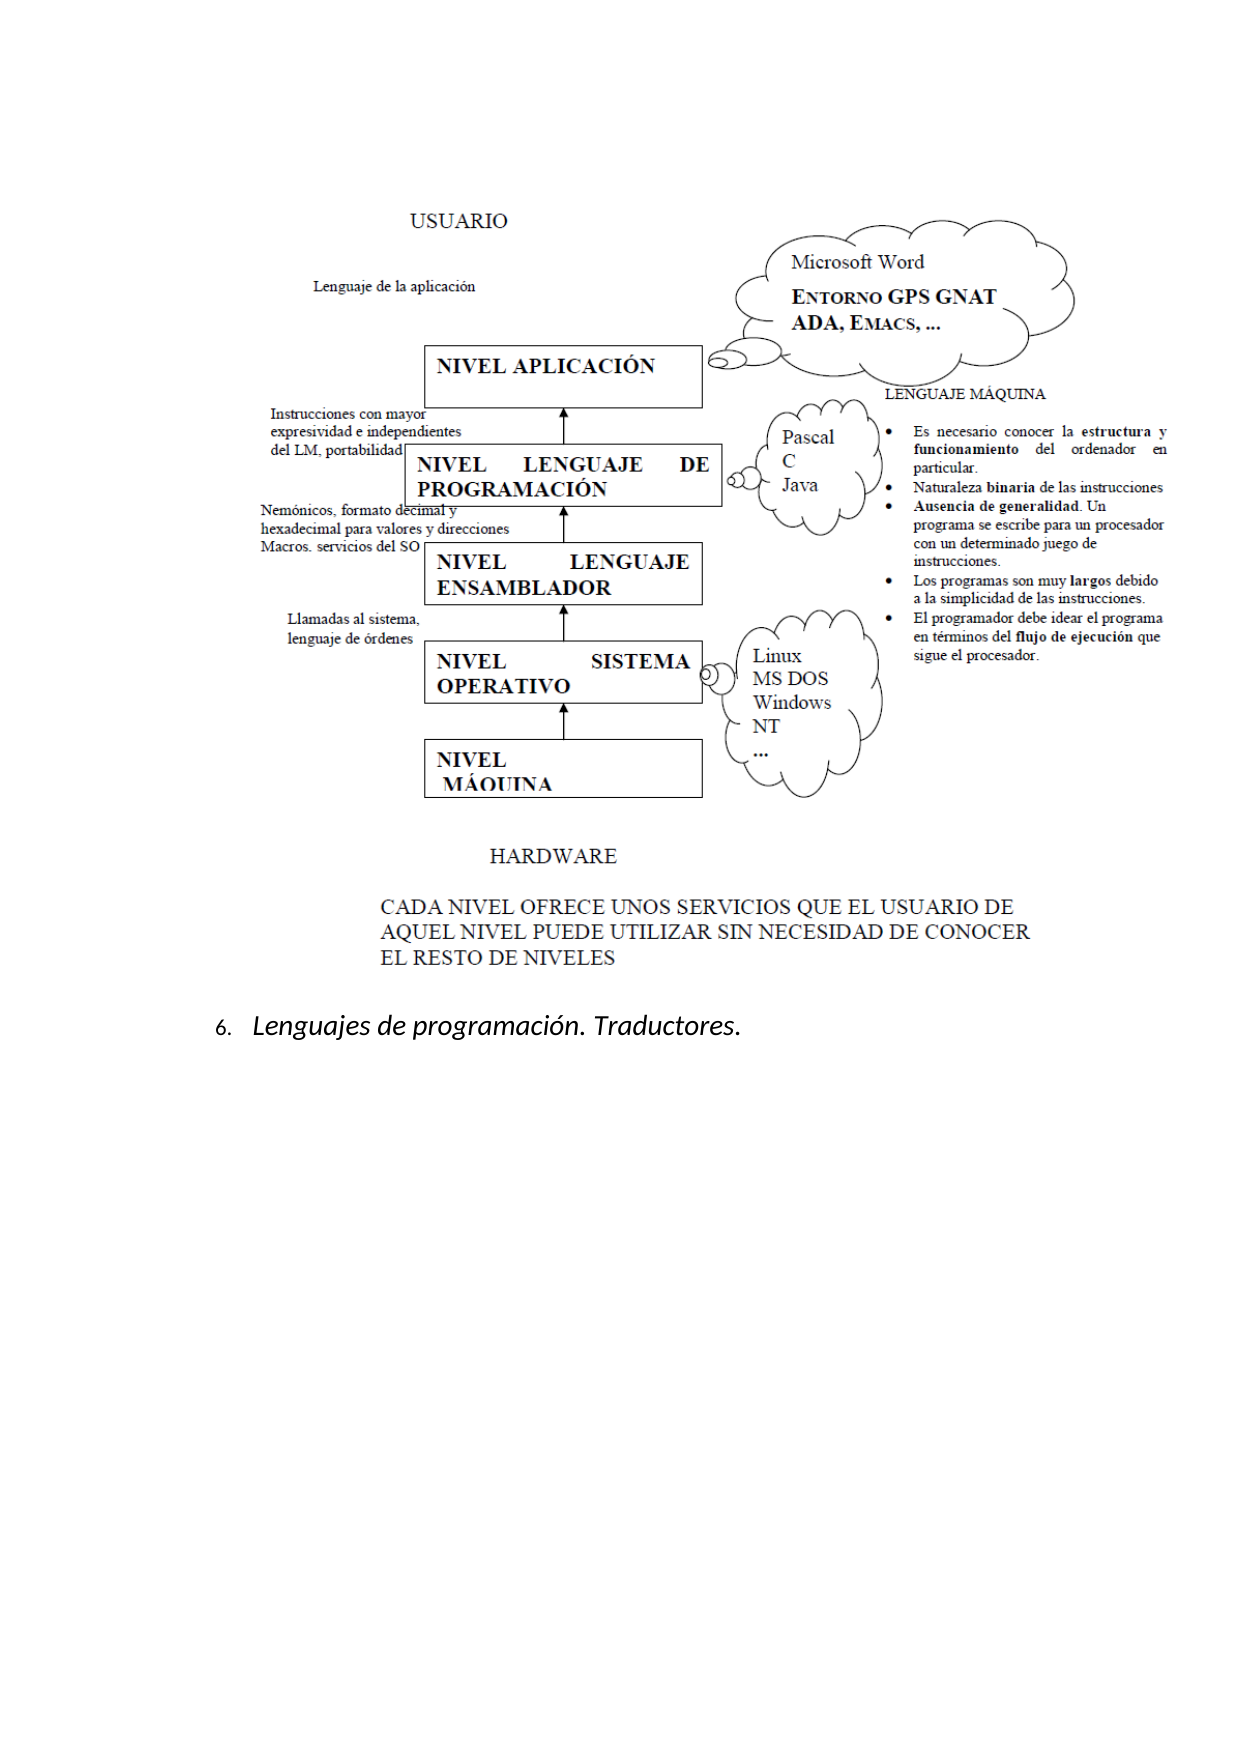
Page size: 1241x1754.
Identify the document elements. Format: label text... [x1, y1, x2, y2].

list Lenguajes de programación. Traductores. [215, 1007, 1063, 1043]
